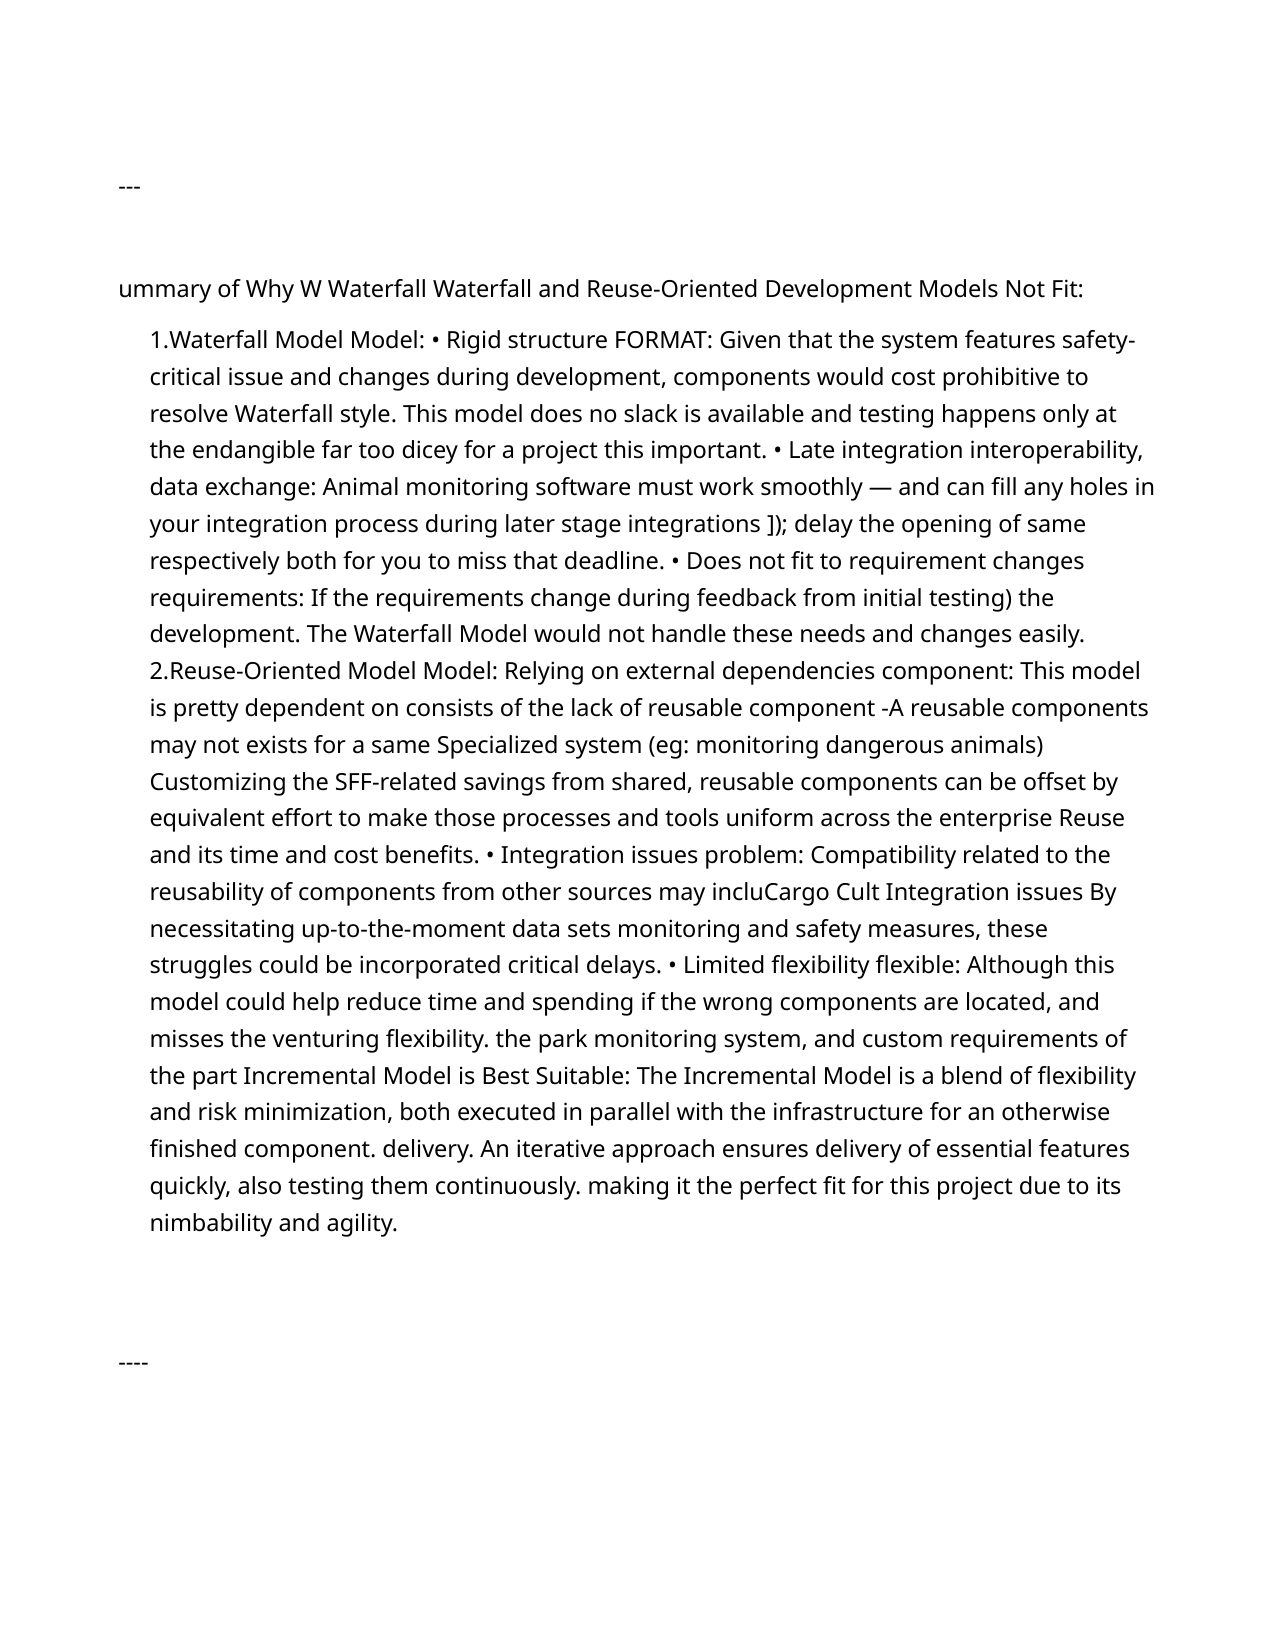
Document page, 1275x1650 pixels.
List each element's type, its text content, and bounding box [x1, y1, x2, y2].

text ummary of Why W Waterfall Waterfall and Reuse-Oriented Development Models Not Fit: [118, 272, 1157, 304]
text ---- [118, 1346, 1157, 1377]
text --- [118, 169, 1157, 201]
list Waterfall Model Model: • Rigid structure FORMAT: Given that the system features safety-critical issue and changes during development, components would cost prohibitive to resolve Waterfall style. This model does no slack is available and testing happens only at the endangible far too dicey for a project this important. • Late integration interoperability, data exchange: Animal monitoring software must work smoothly — and can fill any holes in your integration process during later stage integrations ]); delay the opening of same respectively both for you to miss that deadline. • Does not fit to requirement changes requirements: If the requirements change during feedback from initial testing) the development. The Waterfall Model would not handle these needs and changes easily. [149, 323, 1157, 650]
list Reuse-Oriented Model Model: Relying on external dependencies component: This model is pretty dependent on consists of the lack of reusable component -A reusable components may not exists for a same Specialized system (eg: monitoring dangerous animals) Customizing the SFF-related savings from shared, reusable components can be offset by equivalent effort to make those processes and tools uniform across the enterprise Reuse and its time and cost benefits. • Integration issues problem: Compatibility related to the reusability of components from other sources may incluCargo Cult Integration issues By necessitating up-to-the-moment data sets monitoring and safety measures, these struggles could be incorporated critical delays. • Limited flexibility flexible: Although this model could help reduce time and spending if the wrong components are located, and misses the venturing flexibility. the park monitoring system, and custom requirements of the part Incremental Model is Best Suitable: The Incremental Model is a blend of flexibility and risk minimization, both executed in parallel with the infrastructure for an otherwise finished component. delivery. An iterative approach ensures delivery of essential features quickly, also testing them continuously. making it the perfect fit for this project due to its nimbability and agility. [149, 654, 1157, 1238]
